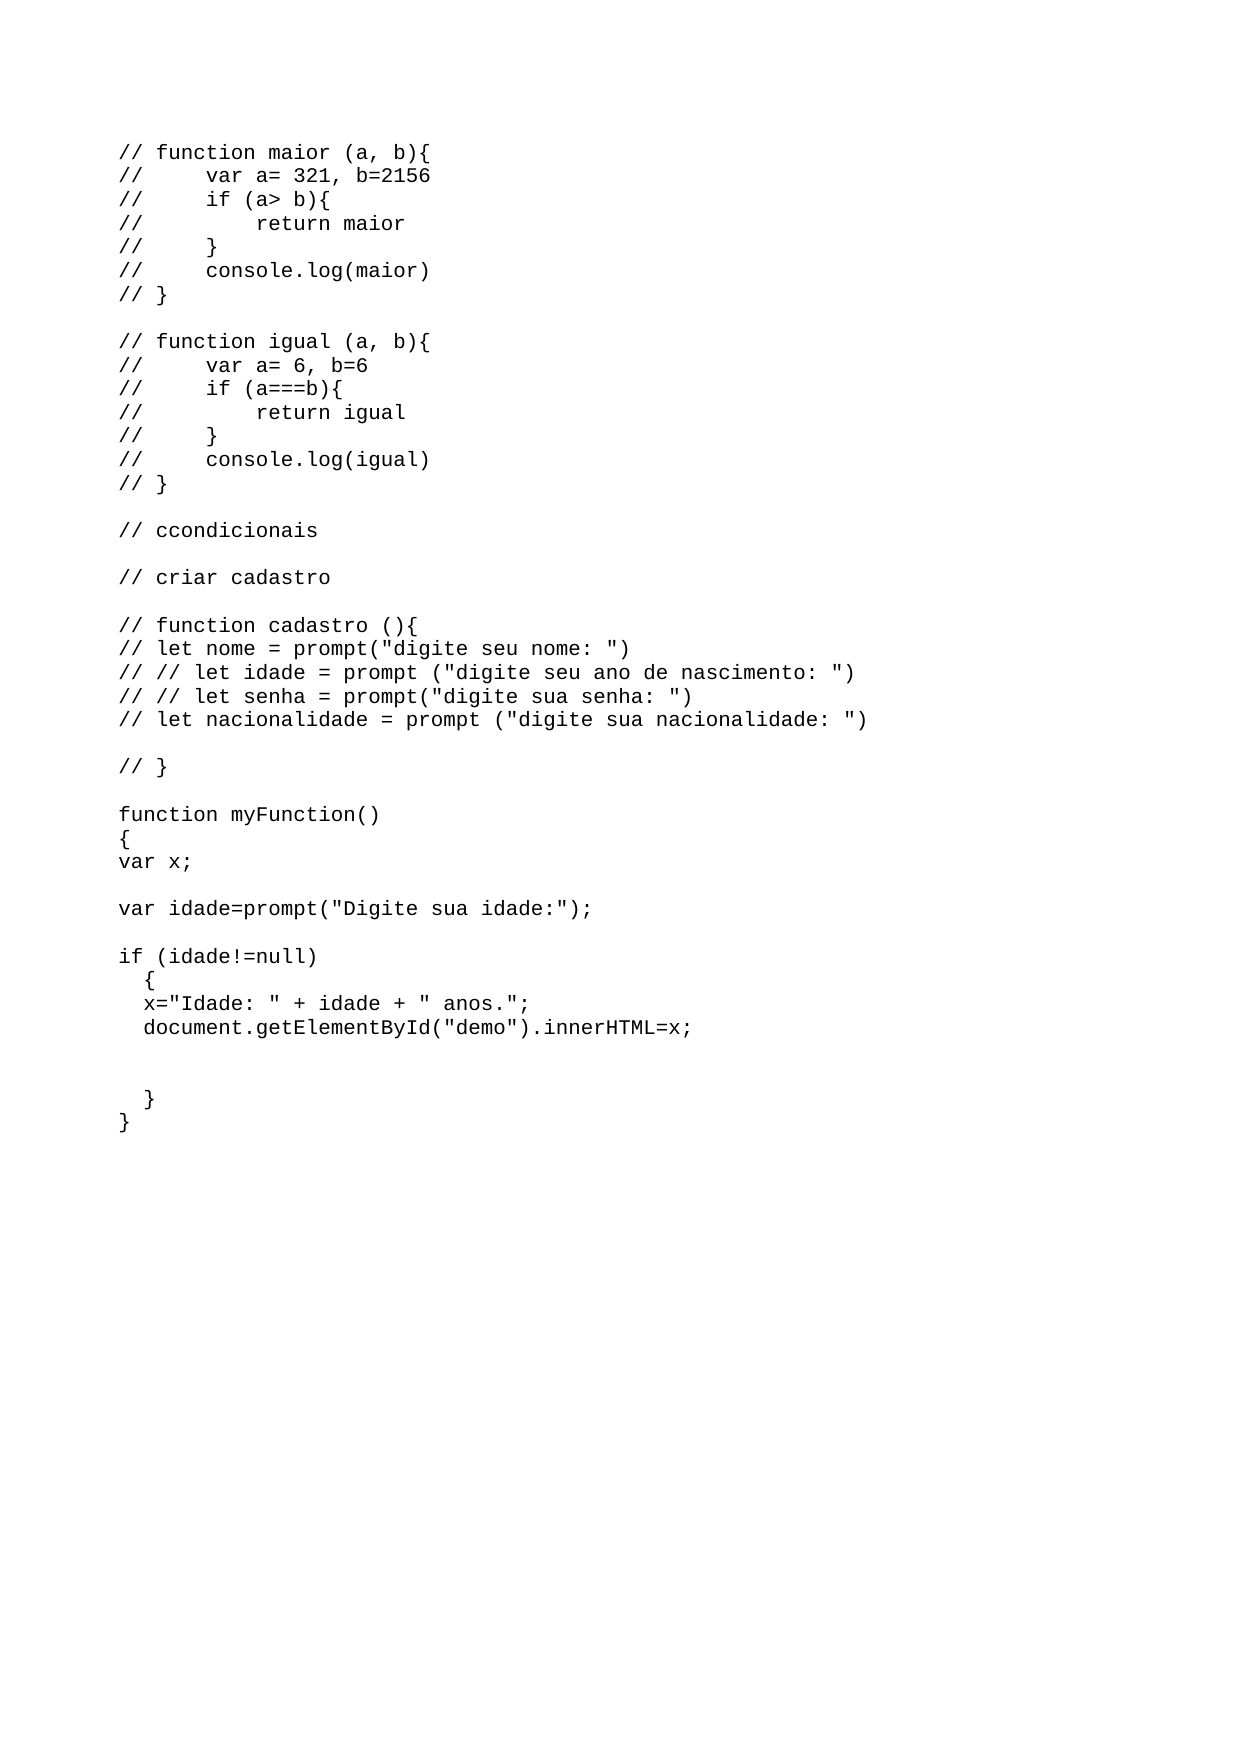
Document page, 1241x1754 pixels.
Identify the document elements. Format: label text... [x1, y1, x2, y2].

text // } [118, 426, 1122, 449]
text // } [118, 284, 1122, 307]
text // let nacionalidade = prompt ("digite sua nacionalidade: ") [118, 709, 1122, 733]
text } [118, 1088, 1122, 1111]
text { [118, 969, 1122, 993]
text // var a= 6, b=6 [118, 354, 1122, 378]
text x="Idade: " + idade + " anos."; [118, 993, 1122, 1017]
text // // let idade = prompt ("digite seu ano de nascimento: ") [118, 662, 1122, 686]
text // } [118, 757, 1122, 780]
text document.getElementById("demo").innerHTML=x; [118, 1017, 1122, 1040]
text } [118, 1111, 1122, 1135]
text // function igual (a, b){ [118, 331, 1122, 354]
text // return maior [118, 213, 1122, 236]
text // ccondicionais [118, 520, 1122, 544]
text // criar cadastro [118, 567, 1122, 591]
text // function cadastro (){ [118, 615, 1122, 638]
text // var a= 321, b=2156 [118, 165, 1122, 189]
text // if (a> b){ [118, 189, 1122, 213]
text // console.log(maior) [118, 260, 1122, 284]
text // console.log(igual) [118, 449, 1122, 473]
text { [118, 827, 1122, 851]
text // // let senha = prompt("digite sua senha: ") [118, 686, 1122, 709]
text // let nome = prompt("digite seu nome: ") [118, 638, 1122, 662]
text if (idade!=null) [118, 946, 1122, 969]
text var x; [118, 851, 1122, 875]
text // return igual [118, 402, 1122, 426]
text var idade=prompt("Digite sua idade:"); [118, 898, 1122, 922]
text // function maior (a, b){ [118, 142, 1122, 165]
text function myFunction() [118, 804, 1122, 827]
text // } [118, 473, 1122, 496]
text // if (a===b){ [118, 378, 1122, 402]
text // } [118, 236, 1122, 260]
